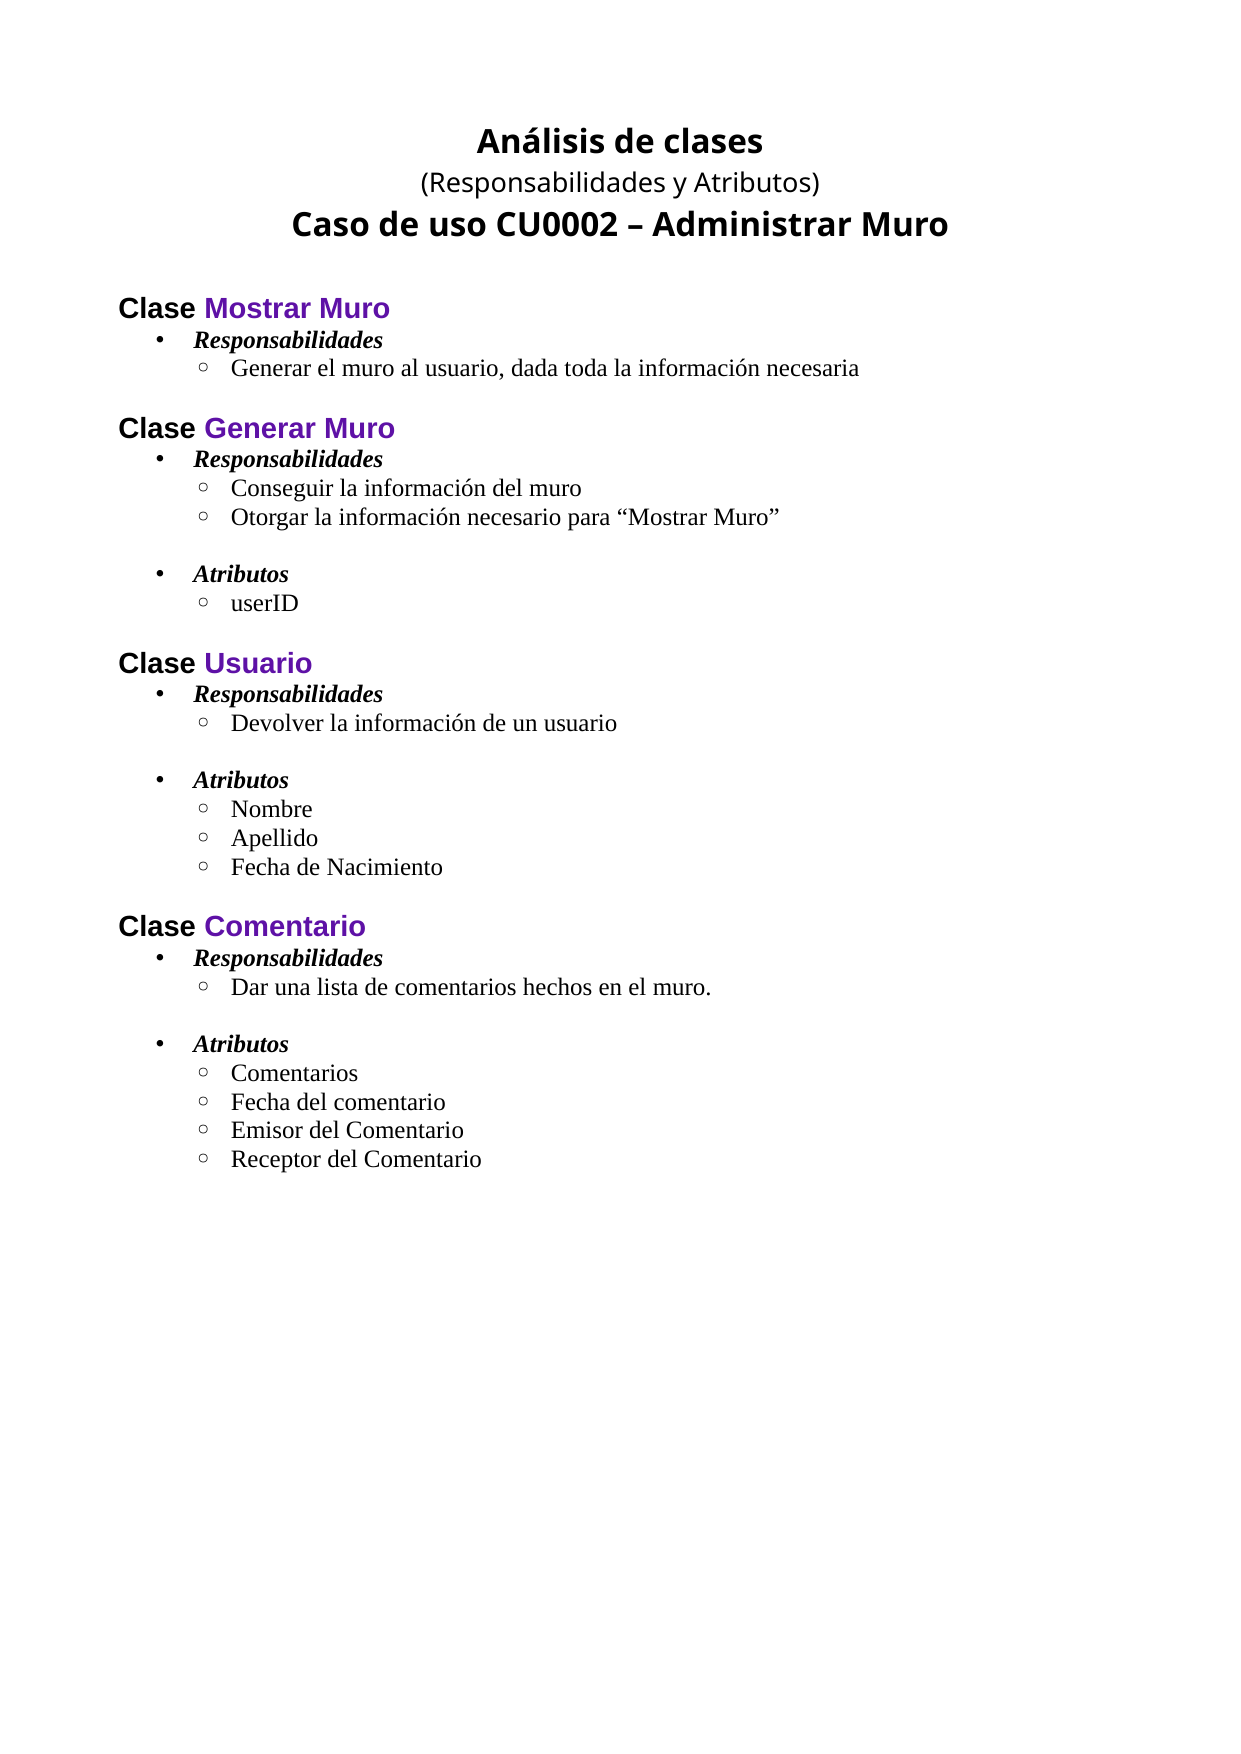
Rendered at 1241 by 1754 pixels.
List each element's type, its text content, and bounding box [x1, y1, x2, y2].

text Clase Usuario [118, 646, 1122, 679]
list Comentarios [193, 1058, 1122, 1087]
list Generar el muro al usuario, dada toda la información necesaria [193, 353, 1122, 382]
list Responsabilidades [156, 325, 1122, 353]
text Clase Comentario [118, 909, 1122, 943]
text Clase Generar Muro [118, 411, 1122, 444]
list Atributos [156, 1029, 1122, 1058]
list Fecha de Nacimiento [193, 852, 1122, 881]
text (Responsabilidades y Atributos) [118, 163, 1122, 200]
list Nombre [193, 794, 1122, 823]
list Otorgar la información necesario para “Mostrar Muro” [193, 502, 1122, 531]
list Devolver la información de un usuario [193, 708, 1122, 737]
list Responsabilidades [156, 444, 1122, 473]
list Dar una lista de comentarios hechos en el muro. [193, 972, 1122, 1000]
text Caso de uso CU0002 – Administrar Muro [118, 200, 1122, 246]
list Apellido [193, 823, 1122, 852]
list Atributos [156, 766, 1122, 794]
list Conseguir la información del muro [193, 473, 1122, 502]
list Atributos [156, 559, 1122, 588]
list Fecha del comentario [193, 1087, 1122, 1115]
list Responsabilidades [156, 943, 1122, 972]
list Receptor del Comentario [193, 1144, 1122, 1173]
text Clase Mostrar Muro [118, 291, 1122, 325]
list Emisor del Comentario [193, 1115, 1122, 1144]
list Responsabilidades [156, 679, 1122, 708]
text Análisis de clases [118, 118, 1122, 163]
list userID [193, 588, 1122, 617]
